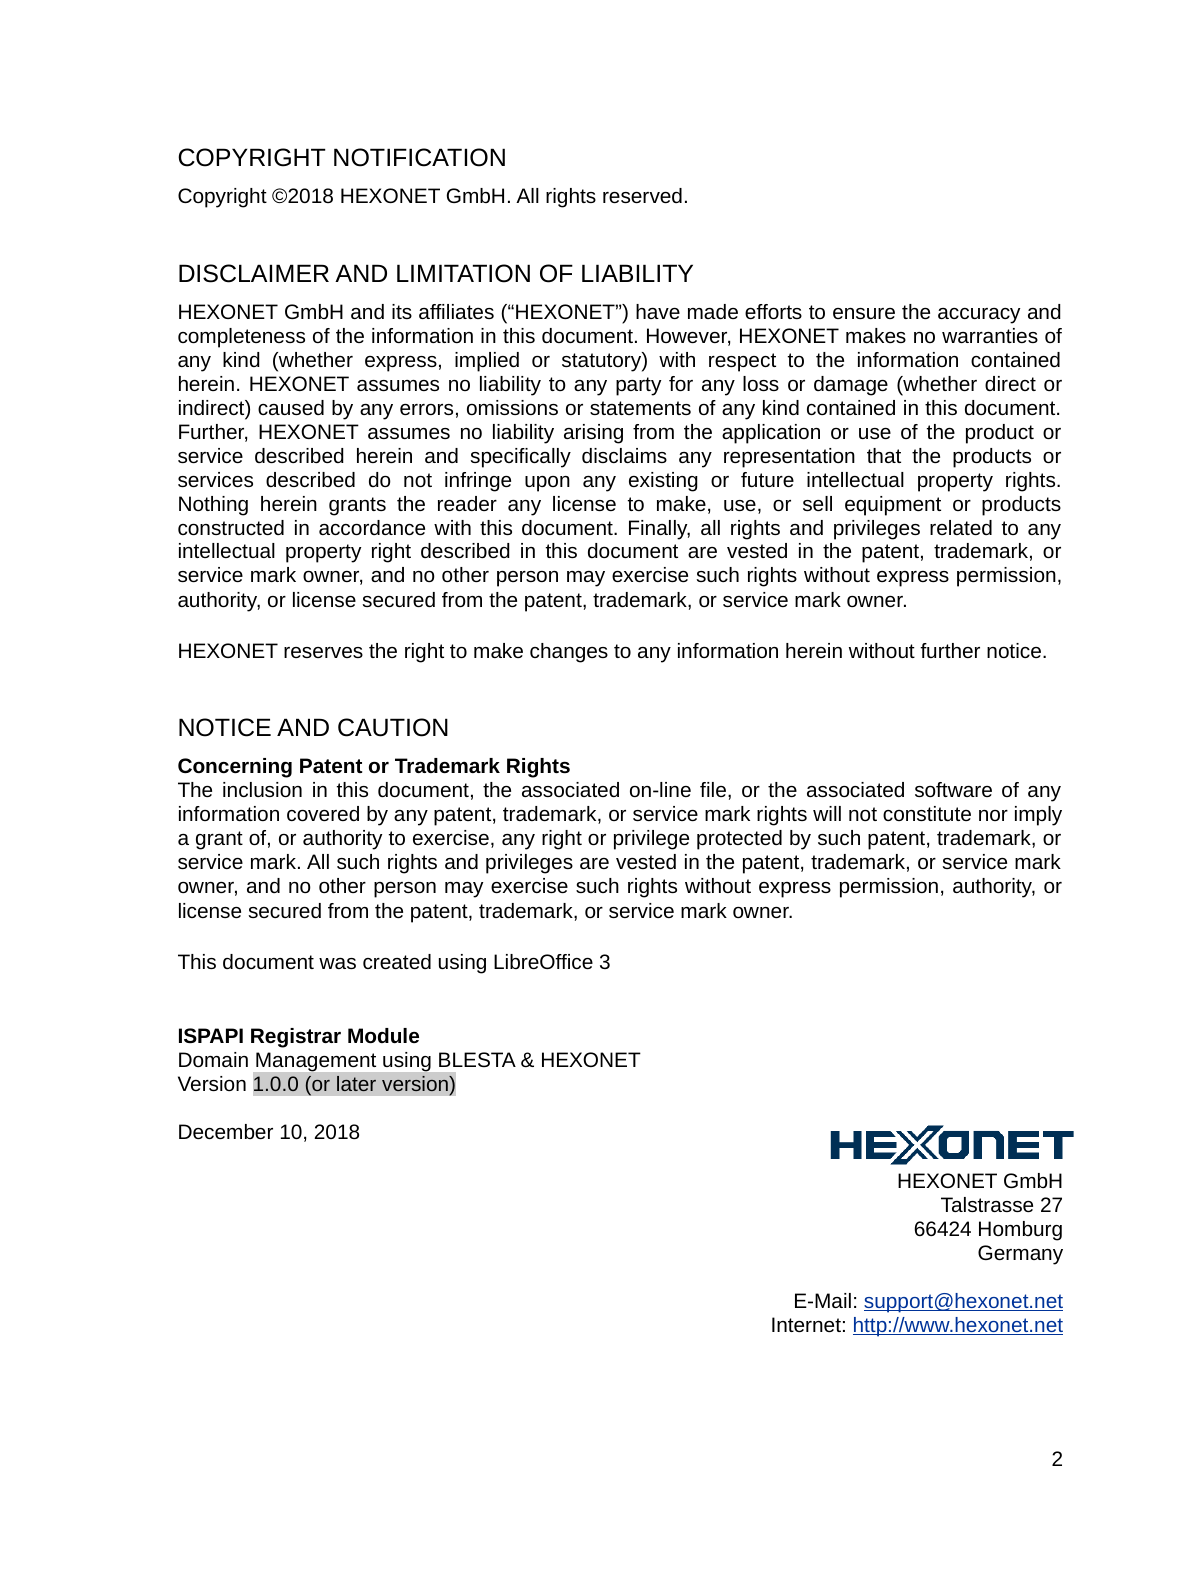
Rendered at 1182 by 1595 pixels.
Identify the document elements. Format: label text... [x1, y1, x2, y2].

text HEXONET GmbH [177, 1169, 1063, 1193]
text Version 1.0.0 (or later version) [177, 1072, 1063, 1096]
text December 10, 2018 [177, 1120, 1063, 1144]
subtitle DISCLAIMER AND LIMITATION OF LIABILITY [177, 258, 1063, 287]
text Domain Management using BLESTA & HEXONET [177, 1048, 1063, 1072]
text E-Mail: support@hexonet.net [177, 1289, 1063, 1313]
subtitle NOTICE AND CAUTION [177, 713, 1063, 742]
text HEXONET GmbH and its affiliates (“HEXONET”) have made efforts to ensure the accuracy and completeness of the information in this document. However, HEXONET makes no warranties of any kind (whether express, implied or statutory) with respect to the information contained herein. HEXONET assumes no liability to any party for any loss or damage (whether direct or indirect) caused by any errors, omissions or statements of any kind contained in this document. Further, HEXONET assumes no liability arising from the application or use of the product or service described herein and specifically disclaims any representation that the products or services described do not infringe upon any existing or future intellectual property rights. Nothing herein grants the reader any license to make, use, or sell equipment or products constructed in accordance with this document. Finally, all rights and privileges related to any intellectual property right described in this document are vested in the patent, trademark, or service mark owner, and no other person may exercise such rights without express permission, authority, or license secured from the patent, trademark, or service mark owner. [177, 300, 1063, 612]
text Copyright ©2018 HEXONET GmbH. All rights reserved. [177, 184, 1063, 208]
picture [828, 1123, 1076, 1167]
text This document was created using LibreOffice 3 [177, 948, 1063, 974]
text Concerning Patent or Trademark Rights [177, 754, 1063, 778]
text Internet: http://www.hexonet.net [177, 1313, 1063, 1337]
text Germany [177, 1241, 1063, 1265]
text The inclusion in this document, the associated on-line file, or the associated software of any information covered by any patent, trademark, or service mark rights will not constitute nor imply a grant of, or authority to exercise, any right or privilege protected by such patent, trademark, or service mark. All such rights and privileges are vested in the patent, trademark, or service mark owner, and no other person may exercise such rights without express permission, authority, or license secured from the patent, trademark, or service mark owner. [177, 778, 1063, 923]
text 66424 Homburg [177, 1217, 1063, 1241]
text HEXONET reserves the right to make changes to any information herein without further notice. [177, 638, 1063, 663]
text ISPAPI Registrar Module [177, 1024, 1063, 1048]
subtitle COPYRIGHT NOTIFICATION [177, 143, 1063, 172]
text Talstrasse 27 [177, 1193, 1063, 1217]
